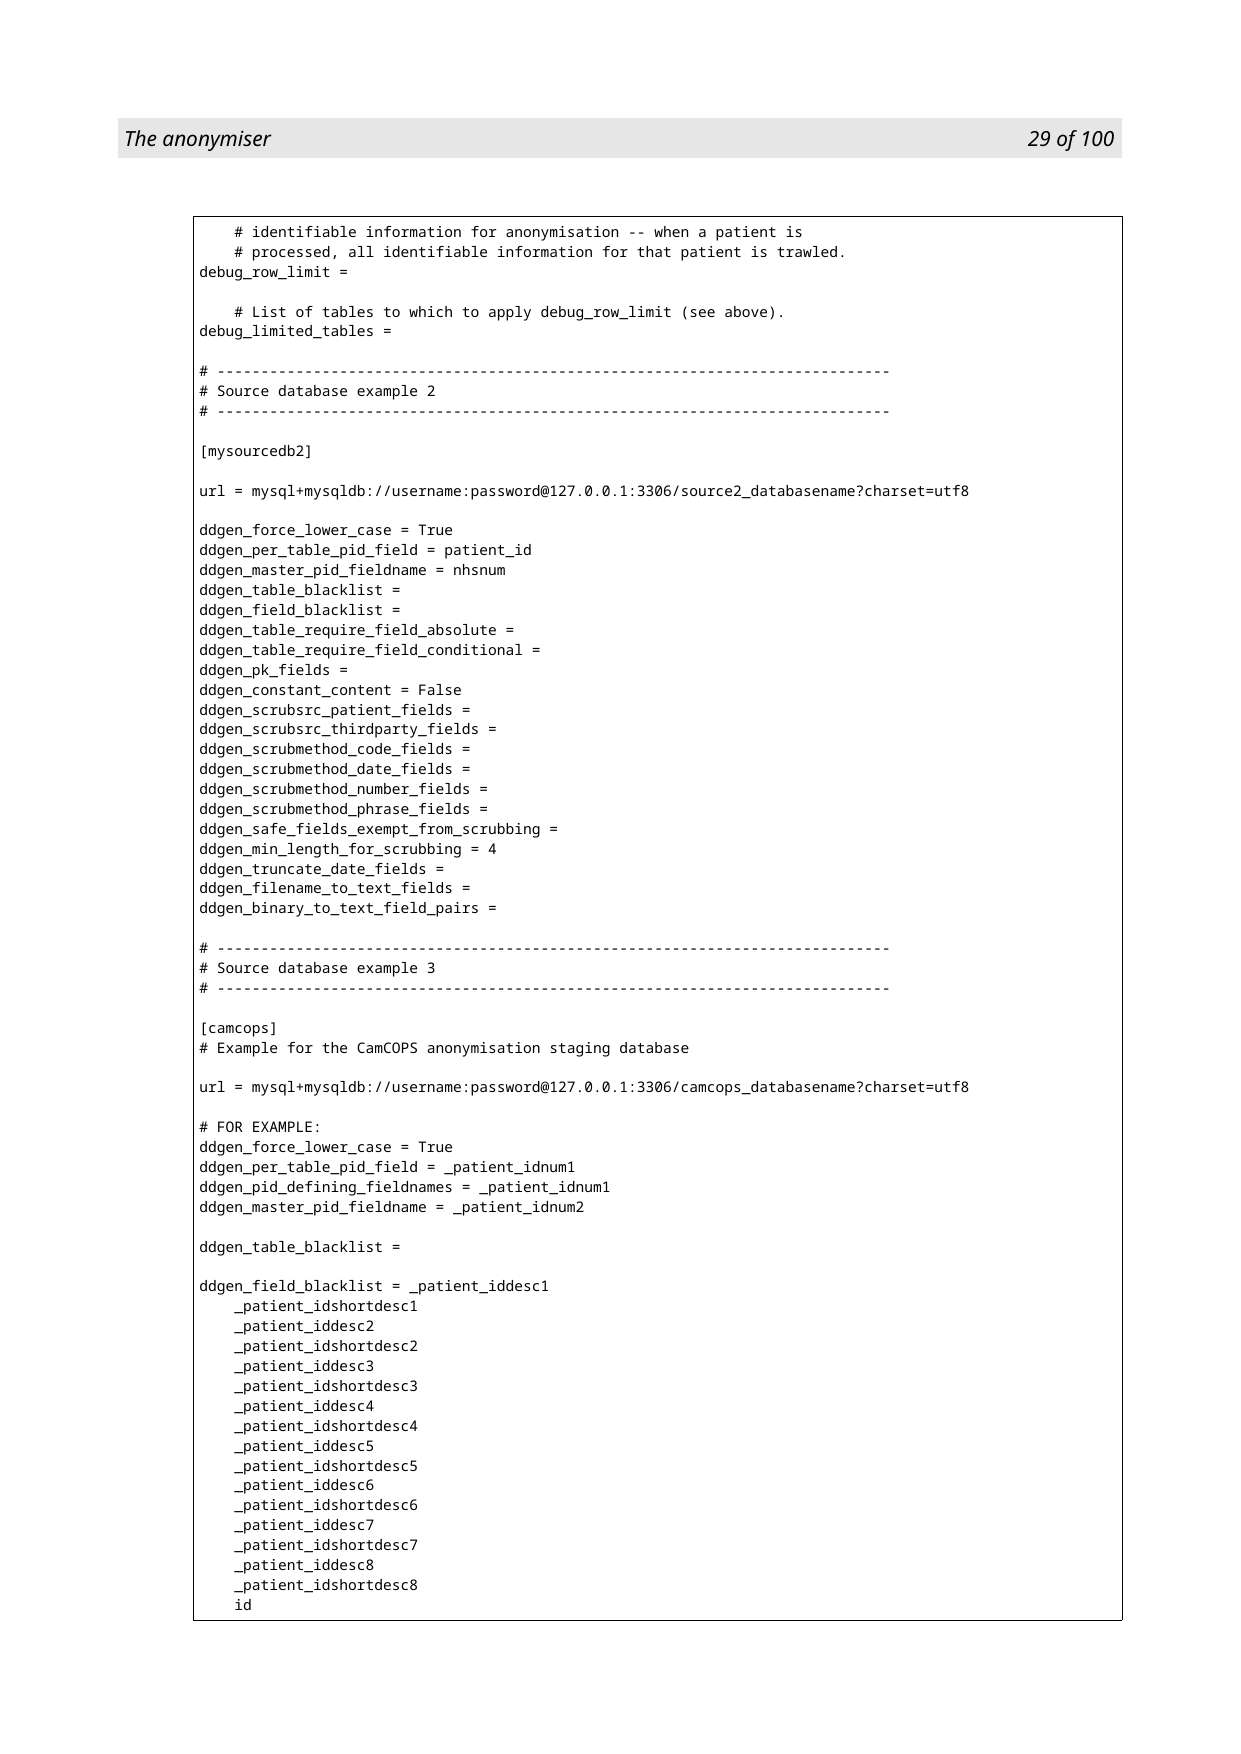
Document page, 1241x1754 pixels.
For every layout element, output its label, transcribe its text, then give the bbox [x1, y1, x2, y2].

table_header # identifiable information for anonymisation -- when a patient is # processed, all identifiable information for that patient is trawled. debug_row_limit = # List of tables to which to apply debug_row_limit (see above). debug_limited_tables = # ----------------------------------------------------------------------------- # Source database example 2 # ----------------------------------------------------------------------------- [mysourcedb2] url = mysql+mysqldb://username:password@127.0.0.1:3306/source2_databasename?charset=utf8 ddgen_force_lower_case = True ddgen_per_table_pid_field = patient_id ddgen_master_pid_fieldname = nhsnum ddgen_table_blacklist = ddgen_field_blacklist = ddgen_table_require_field_absolute = ddgen_table_require_field_conditional = ddgen_pk_fields = ddgen_constant_content = False ddgen_scrubsrc_patient_fields = ddgen_scrubsrc_thirdparty_fields = ddgen_scrubmethod_code_fields = ddgen_scrubmethod_date_fields = ddgen_scrubmethod_number_fields = ddgen_scrubmethod_phrase_fields = ddgen_safe_fields_exempt_from_scrubbing = ddgen_min_length_for_scrubbing = 4 ddgen_truncate_date_fields = ddgen_filename_to_text_fields = ddgen_binary_to_text_field_pairs = # ----------------------------------------------------------------------------- # Source database example 3 # ----------------------------------------------------------------------------- [camcops] # Example for the CamCOPS anonymisation staging database url = mysql+mysqldb://username:password@127.0.0.1:3306/camcops_databasename?charset=utf8 # FOR EXAMPLE: ddgen_force_lower_case = True ddgen_per_table_pid_field = _patient_idnum1 ddgen_pid_defining_fieldnames = _patient_idnum1 ddgen_master_pid_fieldname = _patient_idnum2 ddgen_table_blacklist = ddgen_field_blacklist = _patient_iddesc1 _patient_idshortdesc1 _patient_iddesc2 _patient_idshortdesc2 _patient_iddesc3 _patient_idshortdesc3 _patient_iddesc4 _patient_idshortdesc4 _patient_iddesc5 _patient_idshortdesc5 _patient_iddesc6 _patient_idshortdesc6 _patient_iddesc7 _patient_idshortdesc7 _patient_iddesc8 _patient_idshortdesc8 id [194, 217, 1122, 1620]
